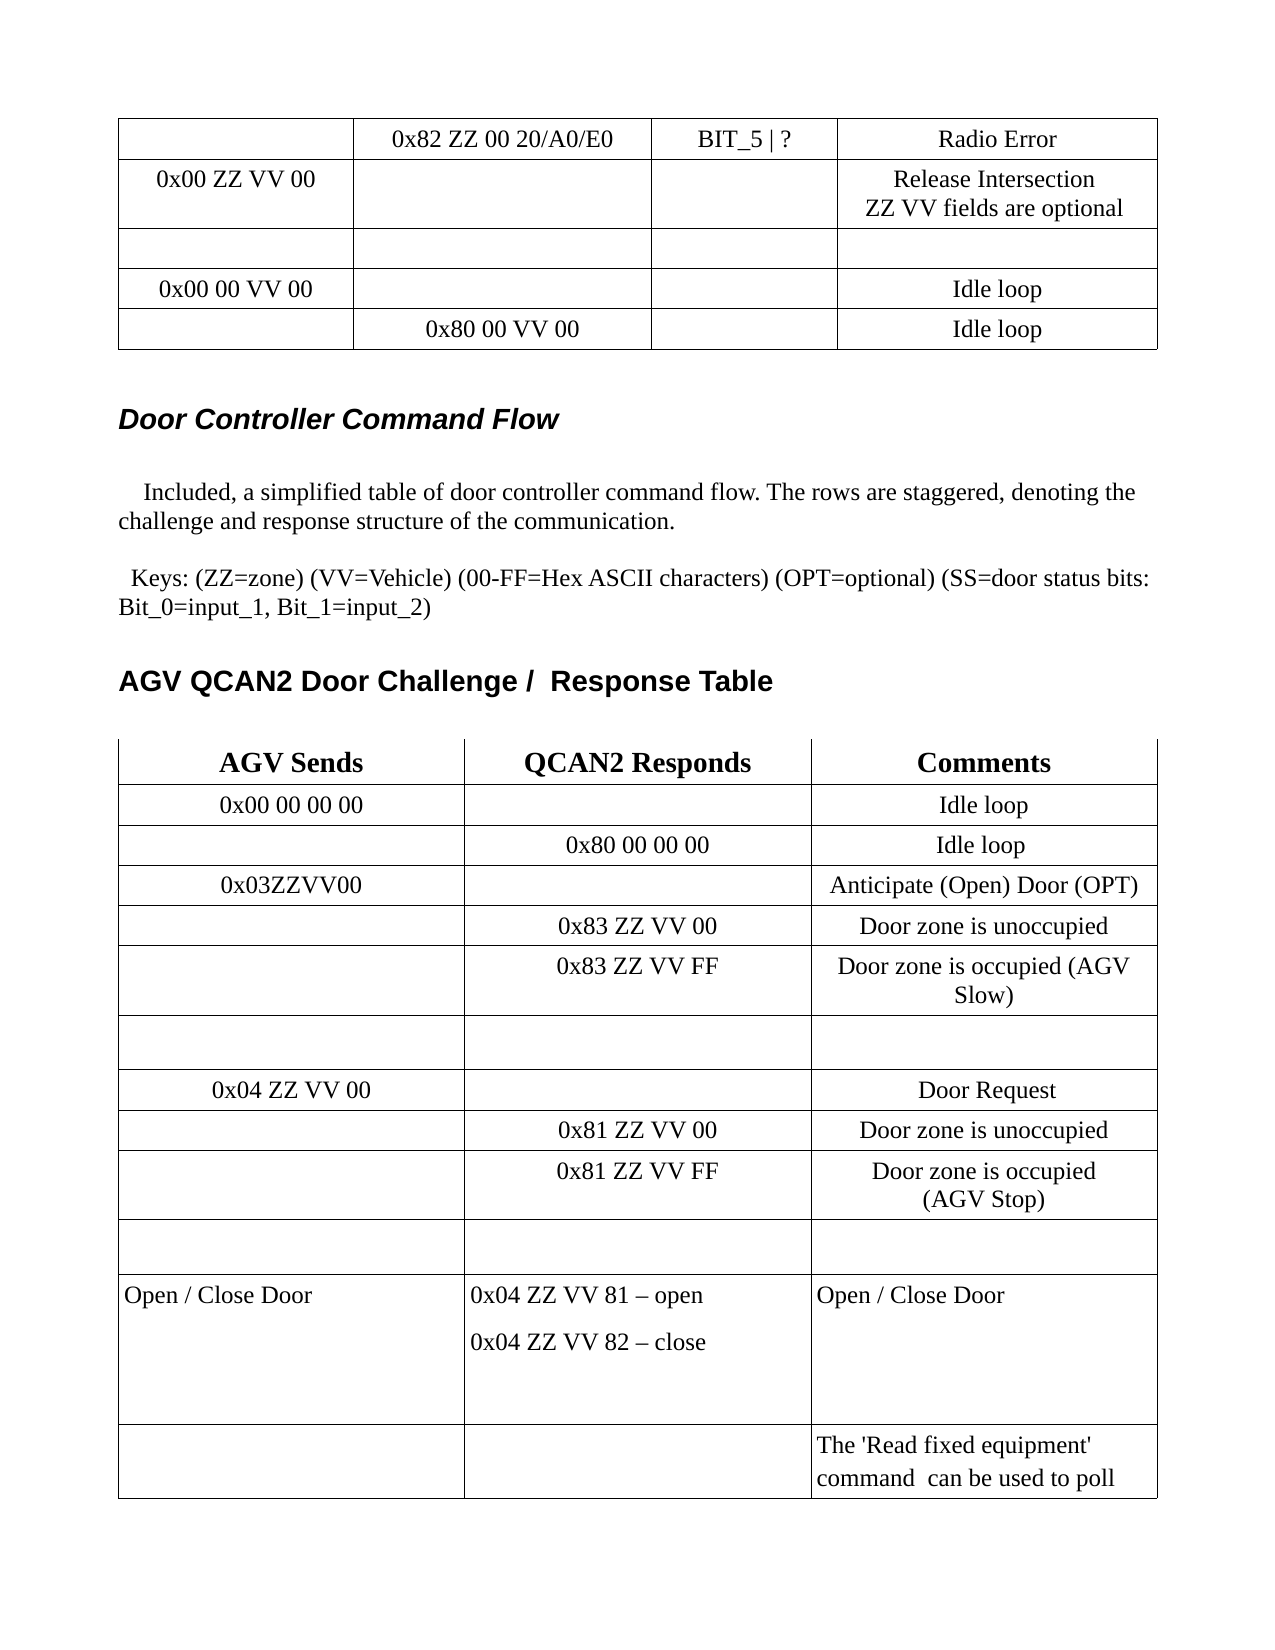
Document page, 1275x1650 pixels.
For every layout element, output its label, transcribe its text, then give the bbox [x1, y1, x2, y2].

table_cell 0x83 ZZ VV 00 [465, 906, 811, 945]
table_cell Release Intersection ZZ VV fields are optional [838, 160, 1157, 227]
table_cell 0x00 ZZ VV 00 [119, 160, 353, 227]
table_cell Idle loop [812, 826, 1157, 865]
table_cell [354, 160, 651, 227]
table_cell Door zone is unoccupied [812, 1111, 1157, 1150]
table_cell 0x04 ZZ VV 81 – open 0x04 ZZ VV 82 – close [465, 1275, 811, 1424]
table_cell [354, 229, 651, 268]
table_cell [119, 229, 353, 268]
subtitle Door Controller Command Flow [118, 402, 1157, 436]
table_cell 0x03ZZVV00 [119, 866, 464, 905]
table_cell Door zone is occupied (AGV Stop) [812, 1151, 1157, 1219]
table_header AGV Sends [119, 739, 464, 784]
table_cell [119, 1220, 464, 1274]
table_cell [119, 946, 464, 1014]
table_cell [119, 1425, 464, 1497]
table_cell [812, 1220, 1157, 1274]
table_cell Anticipate (Open) Door (OPT) [812, 866, 1157, 905]
table_cell Radio Error [838, 119, 1157, 158]
table_cell [119, 1151, 464, 1219]
table_cell Idle loop [812, 785, 1157, 824]
table_cell [838, 229, 1157, 268]
table_cell 0x00 00 VV 00 [119, 269, 353, 308]
table_cell 0x81 ZZ VV FF [465, 1151, 811, 1219]
table_cell [812, 1016, 1157, 1069]
table_cell [652, 309, 837, 348]
text Included, a simplified table of door controller command flow. The rows are staggered, denoting the challenge and response structure of the communication. [118, 477, 1157, 534]
table_cell [119, 309, 353, 348]
table_cell [119, 1016, 464, 1069]
table_cell [465, 1016, 811, 1069]
table_cell [465, 1425, 811, 1497]
table_cell [119, 826, 464, 865]
table_cell [652, 160, 837, 227]
table_cell Idle loop [838, 309, 1157, 348]
table_cell 0x81 ZZ VV 00 [465, 1111, 811, 1150]
table_cell [465, 866, 811, 905]
table_cell [465, 785, 811, 824]
table_header QCAN2 Responds [465, 739, 811, 784]
table_cell 0x00 00 00 00 [119, 785, 464, 824]
table_cell 0x82 ZZ 00 20/A0/E0 [354, 119, 651, 158]
table_cell [652, 229, 837, 268]
text Keys: (ZZ=zone) (VV=Vehicle) (00-FF=Hex ASCII characters) (OPT=optional) (SS=door status bits: Bit_0=input_1, Bit_1=input_2) [118, 563, 1157, 621]
table_cell 0x04 ZZ VV 00 [119, 1070, 464, 1110]
table_cell [354, 269, 651, 308]
table_header Comments [812, 739, 1157, 784]
table_cell Door Request [812, 1070, 1157, 1110]
table_cell The 'Read fixed equipment' command can be used to poll [812, 1425, 1157, 1497]
table_cell [652, 269, 837, 308]
table_cell [119, 906, 464, 945]
table_cell [465, 1220, 811, 1274]
table_cell [119, 119, 353, 158]
table_cell Door zone is unoccupied [812, 906, 1157, 945]
subtitle AGV QCAN2 Door Challenge / Response Table [118, 664, 1157, 698]
table_cell Open / Close Door [812, 1275, 1157, 1424]
table_cell BIT_5 | ? [652, 119, 837, 158]
table_cell 0x83 ZZ VV FF [465, 946, 811, 1014]
table_cell Idle loop [838, 269, 1157, 308]
table_cell [465, 1070, 811, 1110]
table_cell 0x80 00 VV 00 [354, 309, 651, 348]
table_cell Open / Close Door [119, 1275, 464, 1424]
table_cell [119, 1111, 464, 1150]
table_cell Door zone is occupied (AGV Slow) [812, 946, 1157, 1014]
table_cell 0x80 00 00 00 [465, 826, 811, 865]
